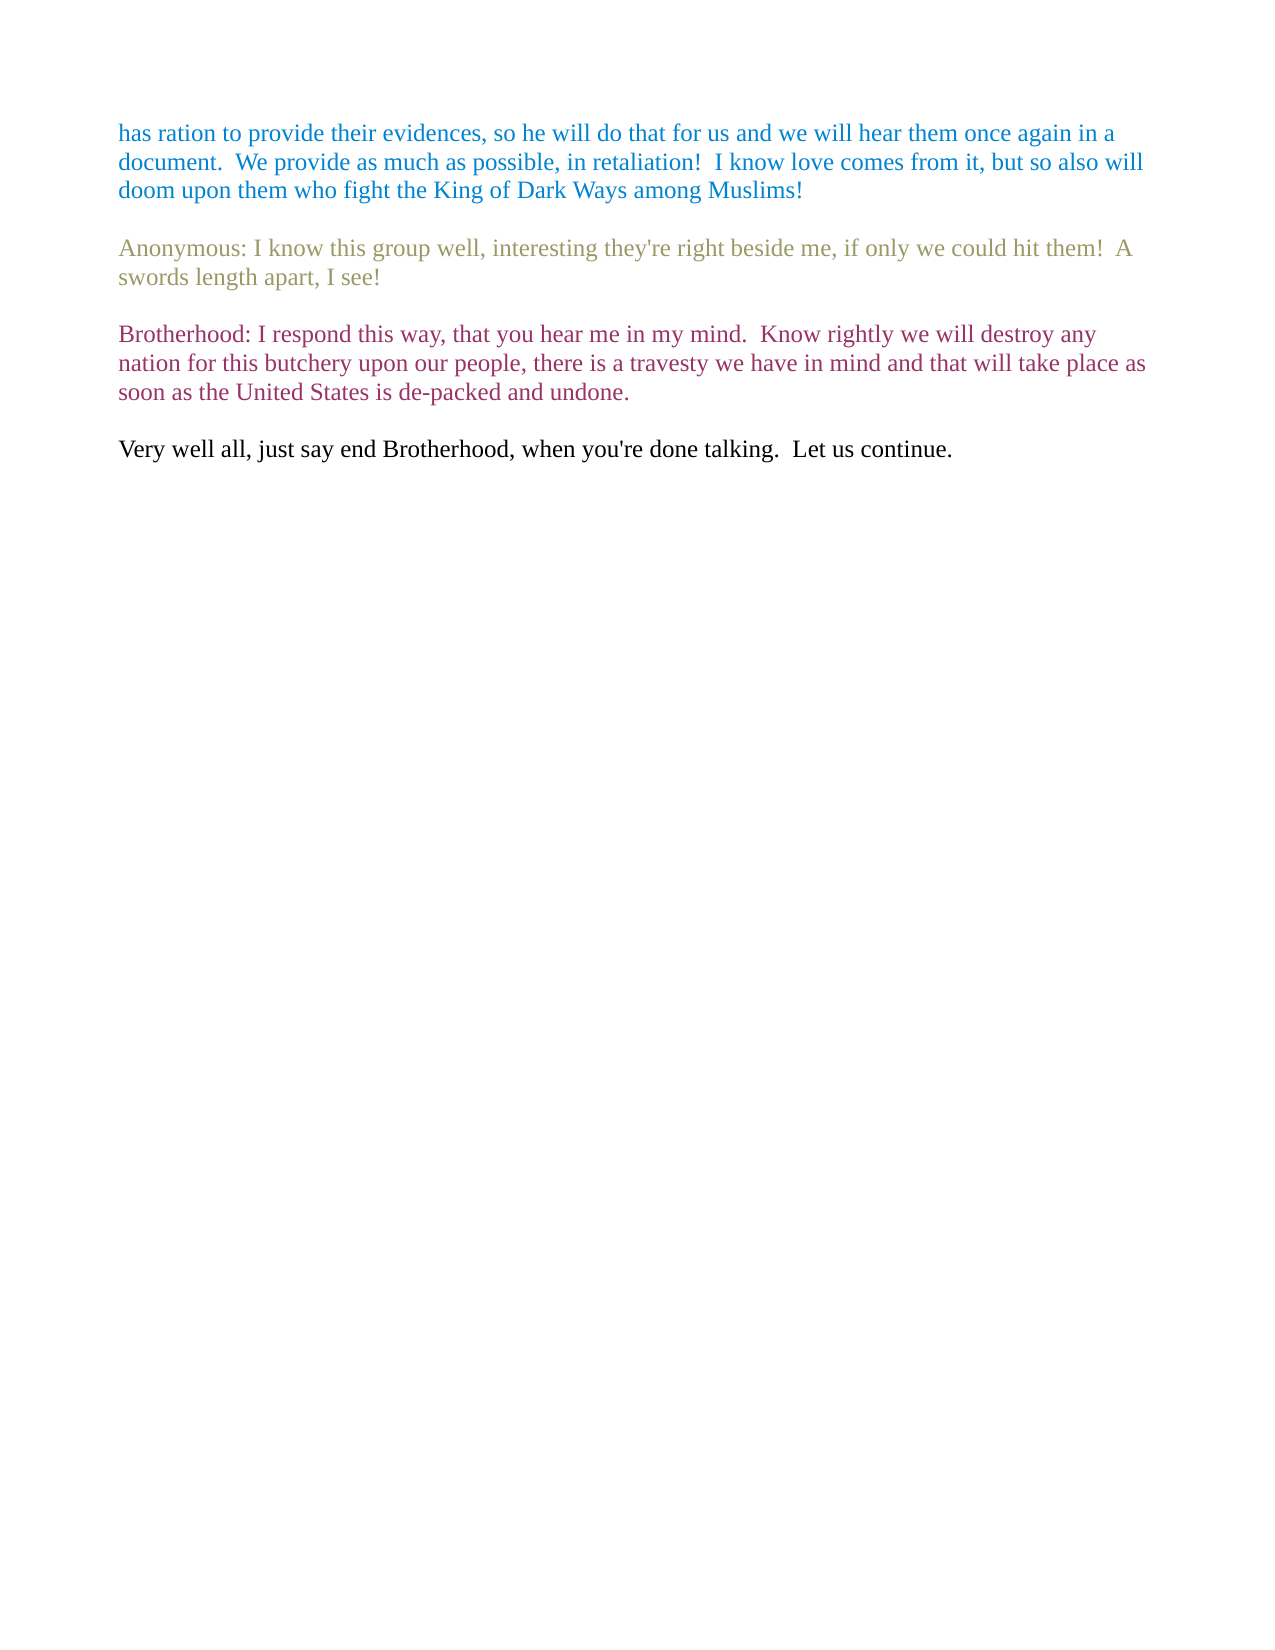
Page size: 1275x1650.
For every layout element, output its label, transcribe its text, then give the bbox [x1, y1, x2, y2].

text has ration to provide their evidences, so he will do that for us and we will hear them once again in a document. We provide as much as possible, in retaliation! I know love comes from it, but so also will doom upon them who fight the King of Dark Ways among Muslims! [118, 118, 1157, 204]
text Brotherhood: I respond this way, that you hear me in my mind. Know rightly we will destroy any nation for this butchery upon our people, there is a travesty we have in mind and that will take place as soon as the United States is de-packed and undone. [118, 319, 1157, 406]
text Very well all, just say end Brotherhood, when you're done talking. Let us continue. [118, 434, 1157, 463]
text Anonymous: I know this group well, interesting they're right beside me, if only we could hit them! A swords length apart, I see! [118, 233, 1157, 291]
